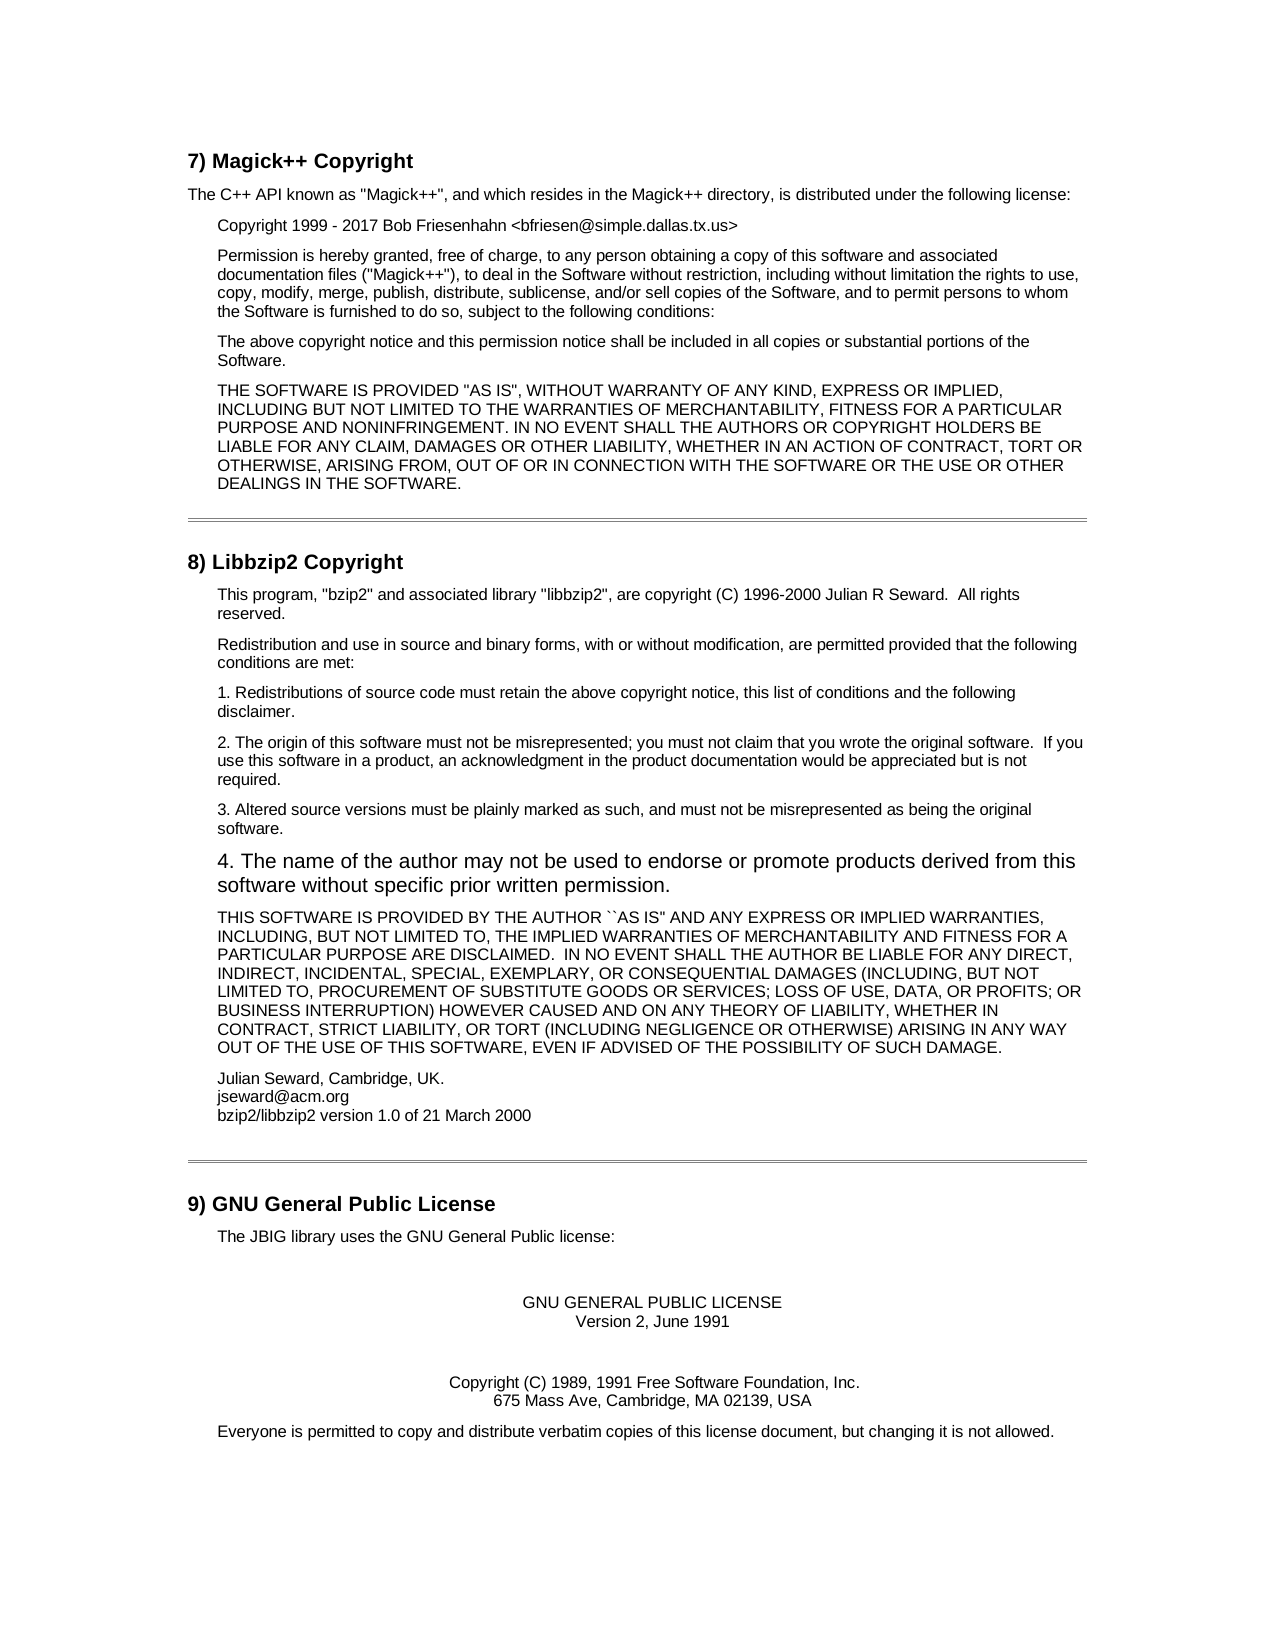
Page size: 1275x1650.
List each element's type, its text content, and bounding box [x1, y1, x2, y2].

text THE SOFTWARE IS PROVIDED "AS IS", WITHOUT WARRANTY OF ANY KIND, EXPRESS OR IMPLIED, INCLUDING BUT NOT LIMITED TO THE WARRANTIES OF MERCHANTABILITY, FITNESS FOR A PARTICULAR PURPOSE AND NONINFRINGEMENT. IN NO EVENT SHALL THE AUTHORS OR COPYRIGHT HOLDERS BE LIABLE FOR ANY CLAIM, DAMAGES OR OTHER LIABILITY, WHETHER IN AN ACTION OF CONTRACT, TORT OR OTHERWISE, ARISING FROM, OUT OF OR IN CONNECTION WITH THE SOFTWARE OR THE USE OR OTHER DEALINGS IN THE SOFTWARE. [217, 382, 1087, 493]
text Copyright (C) 1989, 1991 Free Software Foundation, Inc. 675 Mass Ave, Cambridge, MA 02139, USA [217, 1373, 1087, 1410]
text Everyone is permitted to copy and distribute verbatim copies of this license document, but changing it is not allowed. [217, 1422, 1087, 1441]
text 4. The name of the author may not be used to endorse or promote products derived from this software without specific prior written permission. [217, 850, 1087, 897]
subtitle 8) Libbzip2 Copyright [187, 550, 1087, 574]
text The C++ API known as "Magick++", and which resides in the Magick++ directory, is distributed under the following license: [187, 186, 1087, 204]
text The above copyright notice and this permission notice shall be included in all copies or substantial portions of the Software. [217, 333, 1087, 370]
text Copyright 1999 - 2017 Bob Friesenhahn <bfriesen@simple.dallas.tx.us> [217, 216, 1087, 234]
text Julian Seward, Cambridge, UK. jseward@acm.org bzip2/libbzip2 version 1.0 of 21 March 2000 [217, 1069, 1087, 1125]
text GNU GENERAL PUBLIC LICENSE Version 2, June 1991 [217, 1293, 1087, 1331]
text 1. Redistributions of source code must retain the above copyright notice, this list of conditions and the following disclaimer. [217, 684, 1087, 721]
text The JBIG library uses the GNU General Public license: [217, 1227, 1087, 1246]
subtitle 7) Magick++ Copyright [187, 150, 1087, 173]
subtitle 9) GNU General Public License [187, 1192, 1087, 1216]
text 2. The origin of this software must not be misrepresented; you must not claim that you wrote the original software. If you use this software in a product, an acknowledgment in the product documentation would be appreciated but is not required. [217, 733, 1087, 789]
text THIS SOFTWARE IS PROVIDED BY THE AUTHOR ``AS IS'' AND ANY EXPRESS OR IMPLIED WARRANTIES, INCLUDING, BUT NOT LIMITED TO, THE IMPLIED WARRANTIES OF MERCHANTABILITY AND FITNESS FOR A PARTICULAR PURPOSE ARE DISCLAIMED. IN NO EVENT SHALL THE AUTHOR BE LIABLE FOR ANY DIRECT, INDIRECT, INCIDENTAL, SPECIAL, EXEMPLARY, OR CONSEQUENTIAL DAMAGES (INCLUDING, BUT NOT LIMITED TO, PROCUREMENT OF SUBSTITUTE GOODS OR SERVICES; LOSS OF USE, DATA, OR PROFITS; OR BUSINESS INTERRUPTION) HOWEVER CAUSED AND ON ANY THEORY OF LIABILITY, WHETHER IN CONTRACT, STRICT LIABILITY, OR TORT (INCLUDING NEGLIGENCE OR OTHERWISE) ARISING IN ANY WAY OUT OF THE USE OF THIS SOFTWARE, EVEN IF ADVISED OF THE POSSIBILITY OF SUCH DAMAGE. [217, 909, 1087, 1057]
text 3. Altered source versions must be plainly marked as such, and must not be misrepresented as being the original software. [217, 801, 1087, 838]
text Redistribution and use in source and binary forms, with or without modification, are permitted provided that the following conditions are met: [217, 635, 1087, 672]
text This program, "bzip2" and associated library "libbzip2", are copyright (C) 1996-2000 Julian R Seward. All rights reserved. [217, 586, 1087, 623]
text Permission is hereby granted, free of charge, to any person obtaining a copy of this software and associated documentation files ("Magick++"), to deal in the Software without restriction, including without limitation the rights to use, copy, modify, merge, publish, distribute, sublicense, and/or sell copies of the Software, and to permit persons to whom the Software is furnished to do so, subject to the following conditions: [217, 247, 1087, 321]
